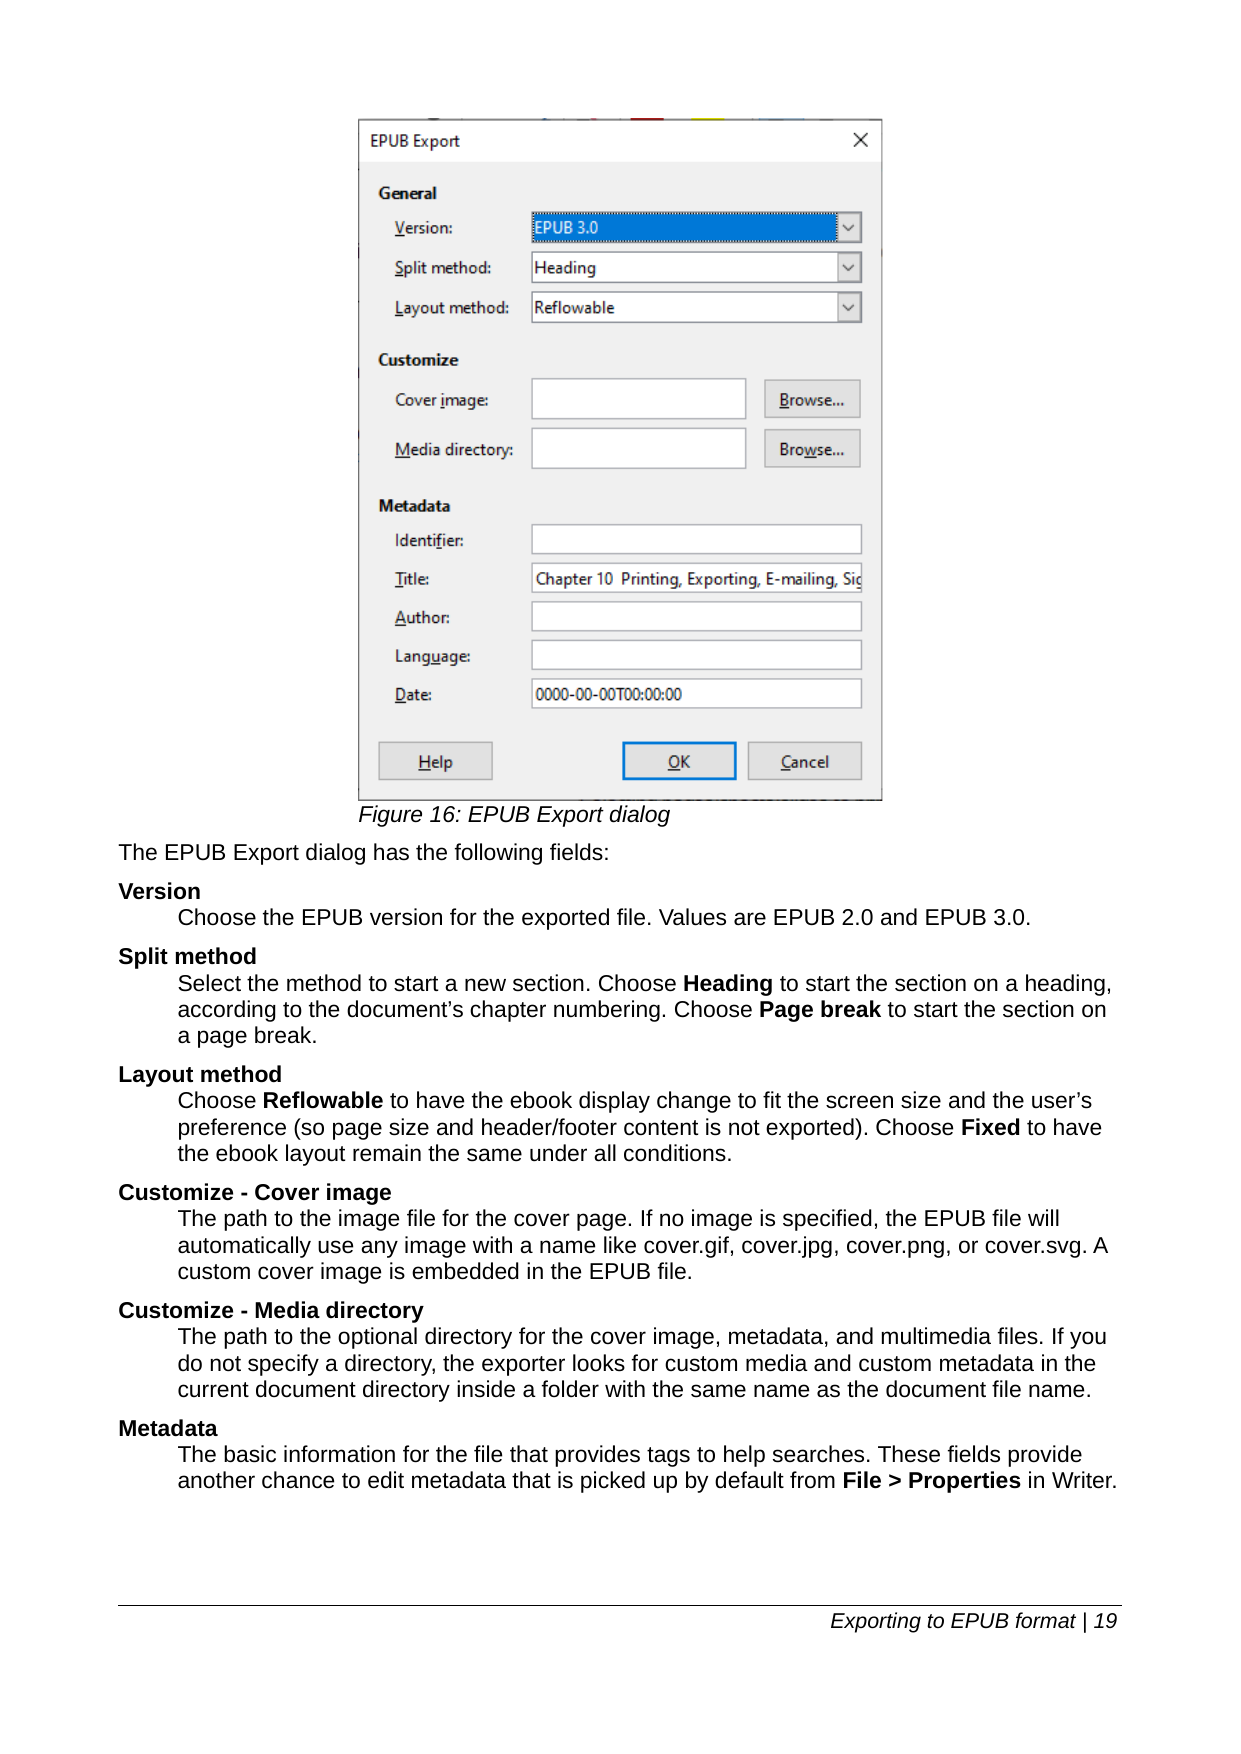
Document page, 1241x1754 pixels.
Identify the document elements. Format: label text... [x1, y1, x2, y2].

text Select the method to start a new section. Choose Heading to start the section on a heading, according to the document’s chapter numbering. Choose Page break to start the section on a page break. [177, 969, 1122, 1048]
text Customize - Media directory [118, 1297, 1122, 1323]
text The basic information for the file that provides tags to help searches. These fields provide another chance to edit metadata that is picked up by default from File > Properties in Writer. [177, 1441, 1122, 1494]
text Choose the EPUB version for the exported file. Values are EPUB 2.0 and EPUB 3.0. [177, 904, 1122, 931]
text Metadata [118, 1415, 1122, 1441]
text Customize - Cover image [118, 1179, 1122, 1205]
text Split method [118, 943, 1122, 969]
text Version [118, 878, 1122, 904]
text The path to the optional directory for the cover image, metadata, and multimedia files. If you do not specify a directory, the exporter looks for custom media and custom metadata in the current document directory inside a folder with the same name as the document file name. [177, 1323, 1122, 1402]
picture [358, 118, 883, 801]
text Layout method [118, 1061, 1122, 1087]
text The path to the image file for the cover page. If no image is specified, the EPUB file will automatically use any image with a name like cover.gif, cover.jpg, cover.png, or cover.svg. A custom cover image is embedded in the EPUB file. [177, 1205, 1122, 1284]
list The EPUB Export dialog has the following fields: [118, 839, 1122, 865]
text Figure 16: EPUB Export dialog [358, 801, 882, 827]
text Choose Reflowable to have the ebook display change to fit the screen size and the user’s preference (so page size and header/footer content is not exported). Choose Fixed to have the ebook layout remain the same under all conditions. [177, 1087, 1122, 1166]
